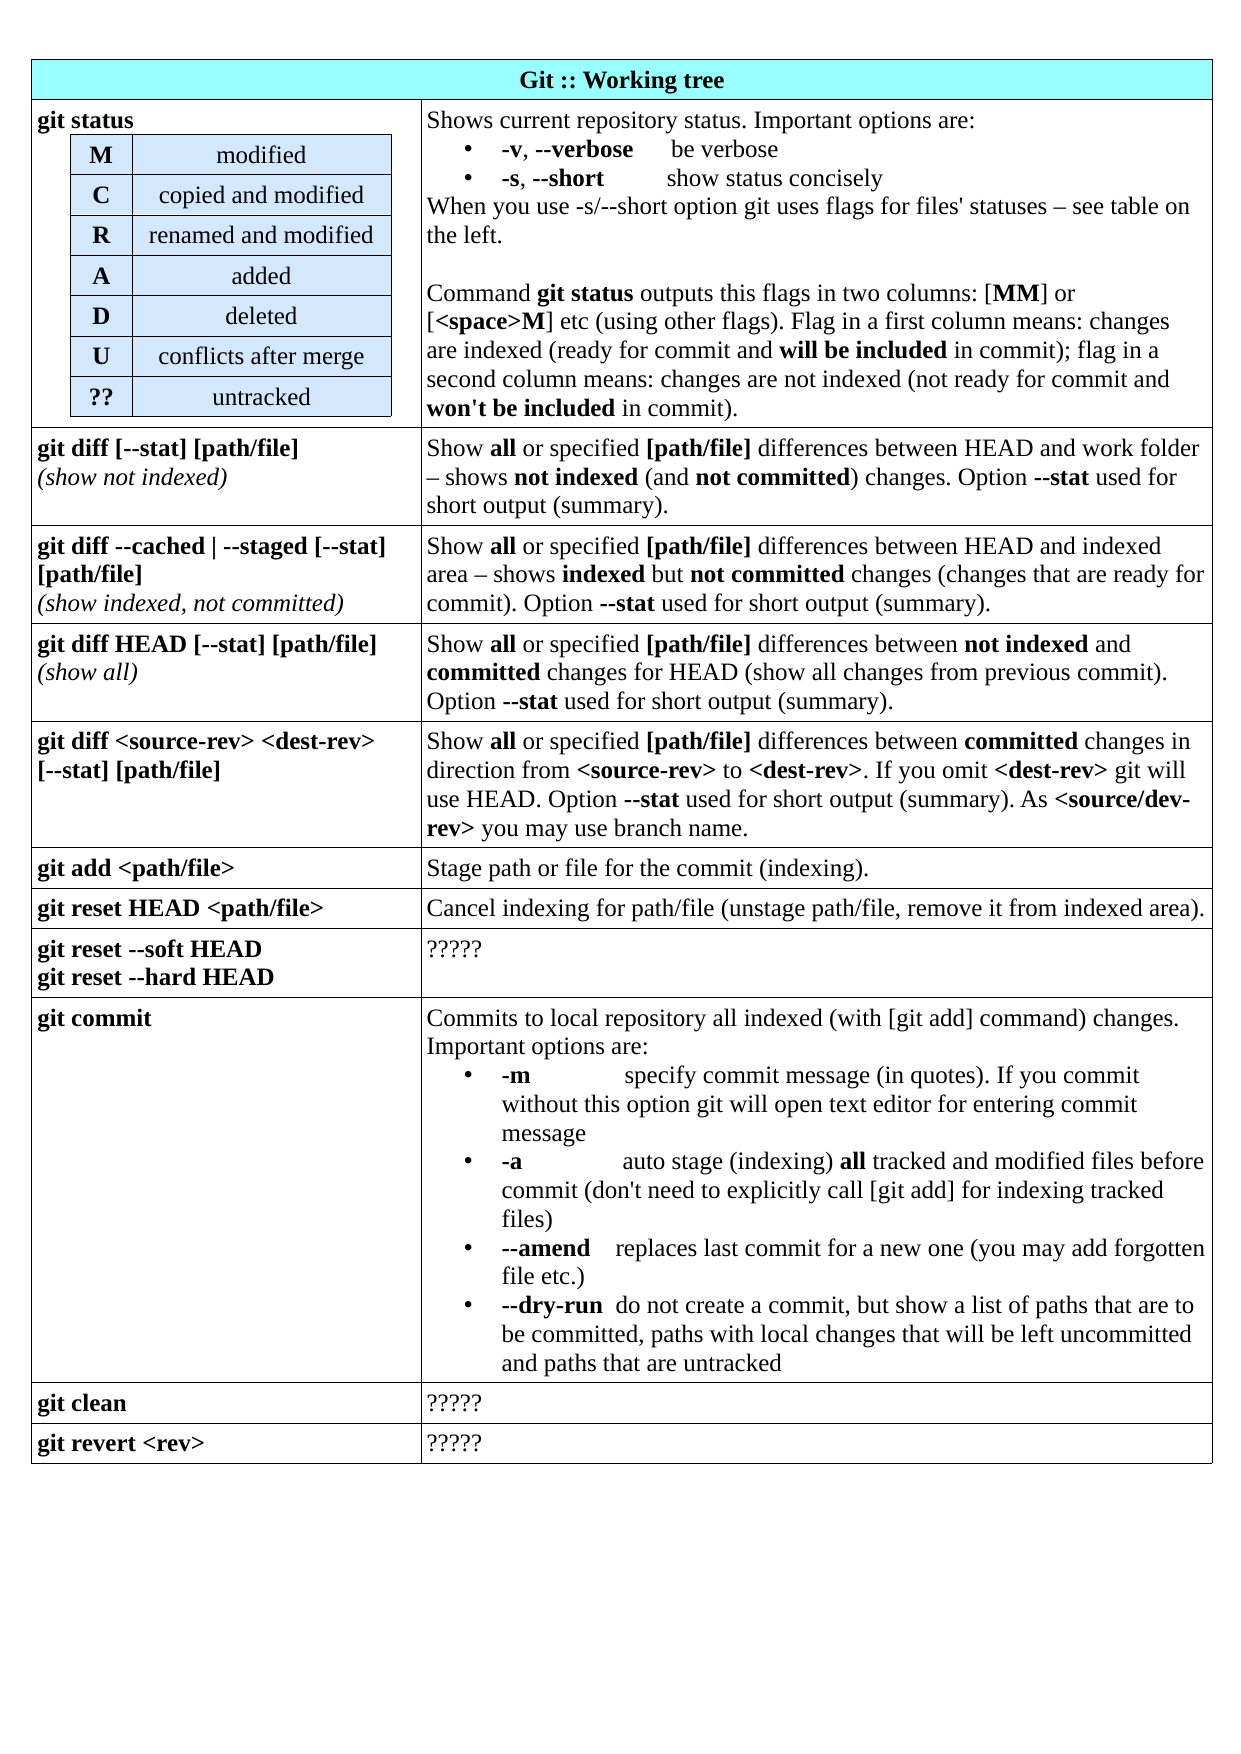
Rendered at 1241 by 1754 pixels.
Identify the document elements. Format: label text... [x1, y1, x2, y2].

table_cell git reset --soft HEAD git reset --hard HEAD [32, 929, 421, 997]
table_cell deleted [133, 296, 391, 336]
table_cell copied and modified [133, 175, 391, 214]
table_cell D [71, 296, 132, 336]
table_cell git diff HEAD [--stat] [path/file] (show all) [32, 624, 421, 721]
table_header M [71, 135, 132, 174]
table_cell renamed and modified [133, 216, 391, 255]
table_cell ????? [422, 929, 1212, 997]
table_cell git diff [--stat] [path/file] (show not indexed) [32, 428, 421, 525]
table_cell Shows current repository status. Important options are: -v, --verbose be verbose -s, --short show status concisely When you use -s/--short option git uses flags for files' statuses – see table on the left. Command git status outputs this flags in two columns: [MM] or [<space>M] etc (using other flags). Flag in a first column means: changes are indexed (ready for commit and will be included in commit); flag in a second column means: changes are not indexed (not ready for commit and won't be included in commit). [422, 100, 1212, 427]
table_cell Show all or specified [path/file] differences between HEAD and indexed area – shows indexed but not committed changes (changes that are ready for commit). Option --stat used for short output (summary). [422, 526, 1212, 623]
table_cell git reset HEAD <path/file> [32, 889, 421, 928]
table_cell ????? [422, 1383, 1212, 1422]
table_cell untracked [133, 377, 391, 416]
table_cell Show all or specified [path/file] differences between HEAD and work folder – shows not indexed (and not committed) changes. Option --stat used for short output (summary). [422, 428, 1212, 525]
table_cell ?? [71, 377, 132, 416]
table_cell C [71, 175, 132, 214]
table_cell Cancel indexing for path/file (unstage path/file, remove it from indexed area). [422, 889, 1212, 928]
table_cell U [71, 337, 132, 376]
table_cell conflicts after merge [133, 337, 391, 376]
table_cell Commits to local repository all indexed (with [git add] command) changes. Important options are: -m specify commit message (in quotes). If you commit without this option git will open text editor for entering commit message -a auto stage (indexing) all tracked and modified files before commit (don't need to explicitly call [git add] for indexing tracked files) --amend replaces last commit for a new one (you may add forgotten file etc.) --dry-run do not create a commit, but show a list of paths that are to be committed, paths with local changes that will be left uncommitted and paths that are untracked [422, 998, 1212, 1382]
table_cell ????? [422, 1424, 1212, 1463]
table_cell git status [32, 100, 421, 427]
table_cell A [71, 256, 132, 295]
table_header Git :: Working tree [32, 60, 1212, 99]
table_cell git revert <rev> [32, 1424, 421, 1463]
table_cell added [133, 256, 391, 295]
table_cell Show all or specified [path/file] differences between not indexed and committed changes for HEAD (show all changes from previous commit). Option --stat used for short output (summary). [422, 624, 1212, 721]
table_cell git add <path/file> [32, 848, 421, 887]
table_cell git diff --cached | --staged [--stat] [path/file] (show indexed, not committed) [32, 526, 421, 623]
table_cell git clean [32, 1383, 421, 1422]
table_cell Show all or specified [path/file] differences between committed changes in direction from <source-rev> to <dest-rev>. If you omit <dest-rev> git will use HEAD. Option --stat used for short output (summary). As <source/dev-rev> you may use branch name. [422, 722, 1212, 847]
table_cell Stage path or file for the commit (indexing). [422, 848, 1212, 887]
table_header modified [133, 135, 391, 174]
table_cell R [71, 216, 132, 255]
table_cell git commit [32, 998, 421, 1382]
table_cell git diff <source-rev> <dest-rev> [--stat] [path/file] [32, 722, 421, 847]
